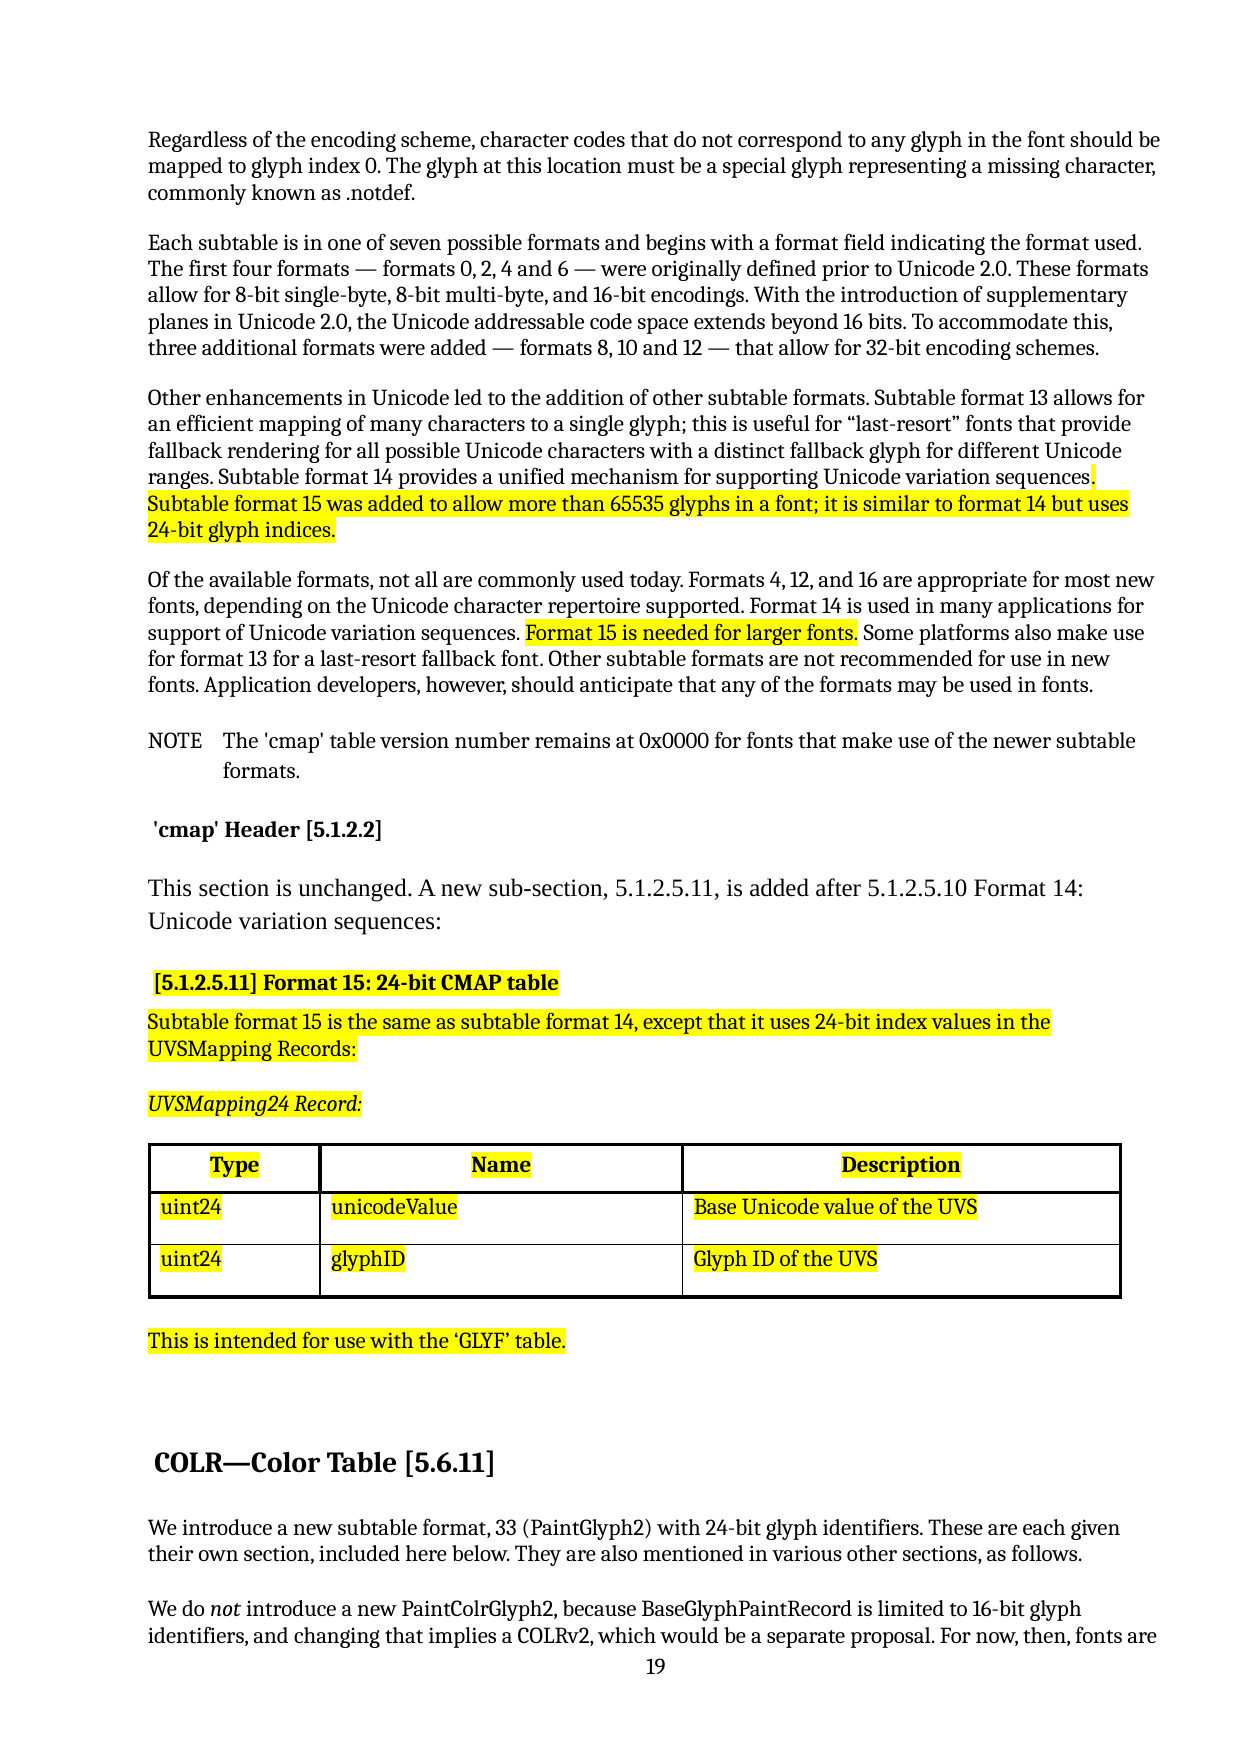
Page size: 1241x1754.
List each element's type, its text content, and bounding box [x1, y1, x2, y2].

table_header Name [322, 1146, 681, 1191]
text We introduce a new subtable format, 33 (PaintGlyph2) with 24-bit glyph identifiers. These are each given their own section, included here below. They are also mentioned in various other sections, as follows. [148, 1514, 1163, 1567]
table_cell uint24 [151, 1194, 319, 1244]
text Regardless of the encoding scheme, character codes that do not correspond to any glyph in the font should be mapped to glyph index 0. The glyph at this location must be a special glyph representing a missing character, commonly known as .notdef. [148, 127, 1163, 206]
table_cell Base Unicode value of the UVS [683, 1194, 1119, 1244]
table_cell unicodeValue [321, 1194, 682, 1244]
text UVSMapping24 Record: [148, 1091, 1163, 1117]
text Each subtable is in one of seven possible formats and begins with a format field indicating the format used. The first four formats — formats 0, 2, 4 and 6 — were originally defined prior to Unicode 2.0. These formats allow for 8-bit single-byte, 8-bit multi-byte, and 16-bit encodings. With the introduction of supplementary planes in Unicode 2.0, the Unicode addressable code space extends beyond 16 bits. To accommodate this, three additional formats were added — formats 8, 10 and 12 — that allow for 32-bit encoding schemes. [148, 229, 1163, 361]
subtitle 'cmap' Header [5.1.2.2] [148, 817, 1163, 843]
table_header Type [151, 1146, 318, 1191]
text Other enhancements in Unicode led to the addition of other subtable formats. Subtable format 13 allows for an efficient mapping of many characters to a single glyph; this is useful for “last-resort” fonts that provide fallback rendering for all possible Unicode characters with a distinct fallback glyph for different Unicode ranges. Subtable format 14 provides a unified mechanism for supporting Unicode variation sequences. Subtable format 15 was added to allow more than 65535 glyphs in a font; it is similar to format 14 but uses 24-bit glyph indices. [148, 385, 1163, 543]
text We do not introduce a new PaintColrGlyph2, because BaseGlyphPaintRecord is limited to 16-bit glyph identifiers, and changing that implies a COLRv2, which would be a separate proposal. For now, then, fonts are [148, 1596, 1163, 1649]
table_cell Glyph ID of the UVS [683, 1245, 1119, 1295]
subtitle [5.1.2.5.11] Format 15: 24-bit CMAP table [148, 968, 1163, 997]
table_cell uint24 [151, 1245, 319, 1295]
text This section is unchanged. A new sub-section, 5.1.2.5.11, is added after 5.1.2.5.10 Format 14: Unicode variation sequences: [148, 873, 1163, 934]
text Of the available formats, not all are commonly used today. Formats 4, 12, and 16 are appropriate for most new fonts, depending on the Unicode character repertoire supported. Format 14 is used in many applications for support of Unicode variation sequences. Format 15 is needed for larger fonts. Some platforms also make use for format 13 for a last-resort fallback font. Other subtable formats are not recommended for use in new fonts. Application developers, however, should anticipate that any of the formats may be used in fonts. [148, 567, 1163, 698]
text NOTE The 'cmap' table version number remains at 0x0000 for fonts that make use of the newer subtable formats. [148, 728, 1163, 784]
table_header Description [684, 1146, 1119, 1191]
table_cell glyphID [321, 1245, 682, 1295]
text This is intended for use with the ‘GLYF’ table. [148, 1328, 1163, 1354]
text Subtable format 15 is the same as subtable format 14, except that it uses 24-bit index values in the UVSMapping Records: [148, 1009, 1163, 1062]
subtitle COLR—Color Table [5.6.11] [148, 1447, 1163, 1480]
